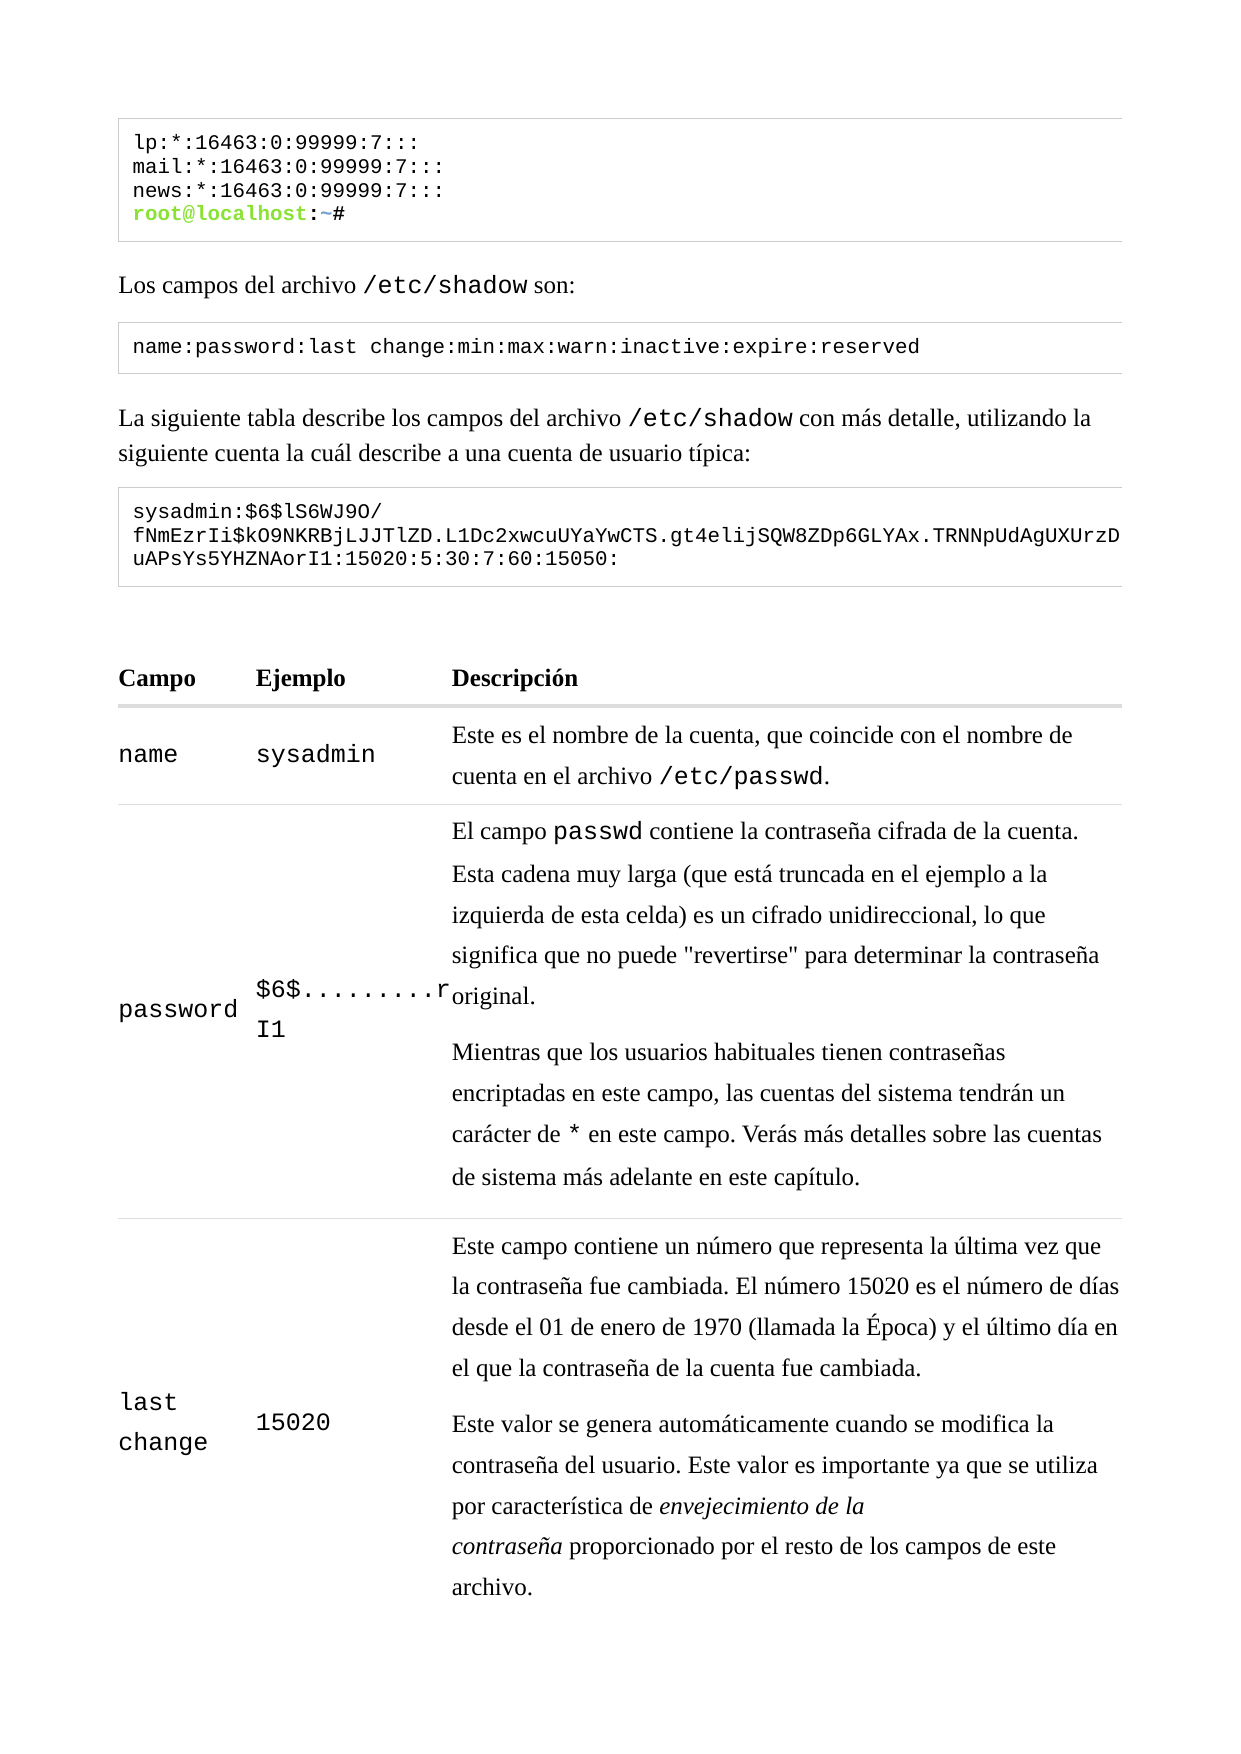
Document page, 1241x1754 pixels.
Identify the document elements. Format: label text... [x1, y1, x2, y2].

text mail:*:16463:0:99999:7::: [119, 142, 1122, 165]
table_cell Este es el nombre de la cuenta, que coincide con el nombre de cuenta en el archivo /etc/passwd. [452, 708, 1122, 803]
table_cell $6$.........rI1 [256, 805, 452, 1218]
text Los campos del archivo /etc/shadow son: [118, 271, 1122, 301]
table_header Campo [118, 663, 256, 704]
table_cell last change [118, 1219, 256, 1628]
table_header Ejemplo [256, 663, 452, 704]
table_cell 15020 [256, 1219, 452, 1628]
table_cell Este campo contiene un número que representa la última vez que la contraseña fue cambiada. El número 15020 es el número de días desde el 01 de enero de 1970 (llamada la Época) y el último día en el que la contraseña de la cuenta fue cambiada. Este valor se genera automáticamente cuando se modifica la contraseña del usuario. Este valor es importante ya que se utiliza por característica de envejecimiento de la contraseña proporcionado por el resto de los campos de este archivo. [452, 1219, 1122, 1628]
table_cell sysadmin [256, 708, 452, 803]
text root@localhost:~# [119, 189, 1122, 241]
text lp:*:16463:0:99999:7::: [119, 119, 1122, 142]
table_header Descripción [452, 663, 1122, 704]
text sysadmin:$6$lS6WJ9O/fNmEzrIi$kO9NKRBjLJJTlZD.L1Dc2xwcuUYaYwCTS.gt4elijSQW8ZDp6GLYAx.TRNNpUdAgUXUrzDuAPsYs5YHZNAorI1:15020:5:30:7:60:15050: [119, 488, 1122, 586]
table_cell El campo passwd contiene la contraseña cifrada de la cuenta. Esta cadena muy larga (que está truncada en el ejemplo a la izquierda de esta celda) es un cifrado unidireccional, lo que significa que no puede "revertirse" para determinar la contraseña original. Mientras que los usuarios habituales tienen contraseñas encriptadas en este campo, las cuentas del sistema tendrán un carácter de * en este campo. Verás más detalles sobre las cuentas de sistema más adelante en este capítulo. [452, 805, 1122, 1218]
text La siguiente tabla describe los campos del archivo /etc/shadow con más detalle, utilizando la siguiente cuenta la cuál describe a una cuenta de usuario típica: [118, 403, 1122, 467]
table_cell name [118, 708, 256, 803]
table_cell password [118, 805, 256, 1218]
text news:*:16463:0:99999:7::: [119, 165, 1122, 189]
text name:password:last change:min:max:warn:inactive:expire:reserved [119, 323, 1122, 373]
